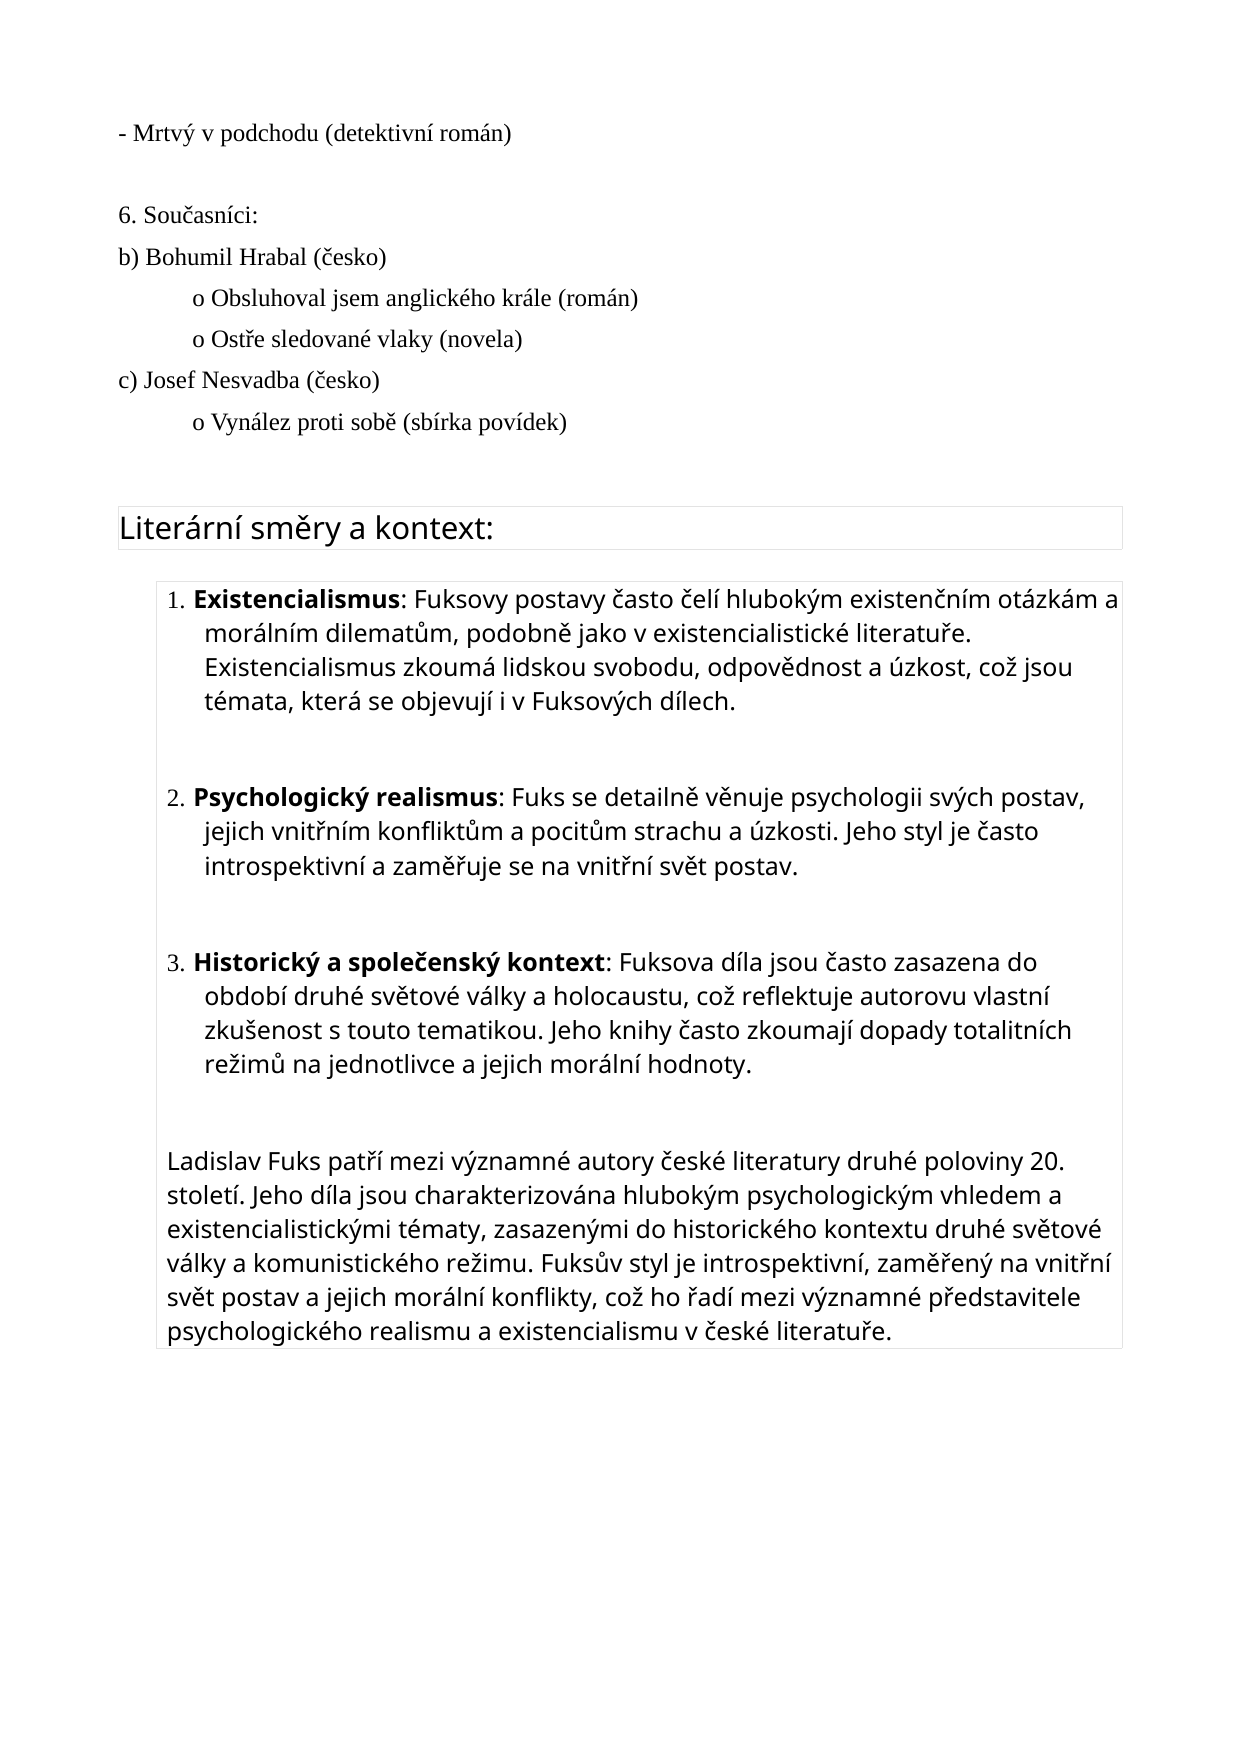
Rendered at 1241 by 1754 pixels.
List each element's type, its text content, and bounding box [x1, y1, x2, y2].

subtitle Literární směry a kontext: [119, 507, 1122, 549]
list Historický a společenský kontext: Fuksova díla jsou často zasazena do období druhé světové války a holocaustu, což reflektuje autorovu vlastní zkušenost s touto tematikou. Jeho knihy často zkoumají dopady totalitních režimů na jednotlivce a jejich morální hodnoty. [157, 944, 1122, 1081]
text b) Bohumil Hrabal (česko) [118, 242, 1122, 271]
list Existencialismus: Fuksovy postavy často čelí hlubokým existenčním otázkám a morálním dilematům, podobně jako v existencialistické literatuře. Existencialismus zkoumá lidskou svobodu, odpovědnost a úzkost, což jsou témata, která se objevují i v Fuksových dílech. [157, 582, 1122, 717]
text - Mrtvý v podchodu (detektivní román) [118, 118, 1122, 147]
list Psychologický realismus: Fuks se detailně věnuje psychologii svých postav, jejich vnitřním konfliktům a pocitům strachu a úzkosti. Jeho styl je často introspektivní a zaměřuje se na vnitřní svět postav. [157, 779, 1122, 882]
text Ladislav Fuks patří mezi významné autory české literatury druhé poloviny 20. století. Jeho díla jsou charakterizována hlubokým psychologickým vhledem a existencialistickými tématy, zasazenými do historického kontextu druhé světové války a komunistického režimu. Fuksův styl je introspektivní, zaměřený na vnitřní svět postav a jejich morální konflikty, což ho řadí mezi významné představitele psychologického realismu a existencialismu v české literatuře. [157, 1143, 1122, 1348]
text o Vynález proti sobě (sbírka povídek) [118, 407, 1122, 436]
text 6. Současníci: [118, 201, 1122, 229]
text o Obsluhoval jsem anglického krále (román) [118, 283, 1122, 312]
text c) Josef Nesvadba (česko) [118, 366, 1122, 394]
text o Ostře sledované vlaky (novela) [118, 324, 1122, 353]
